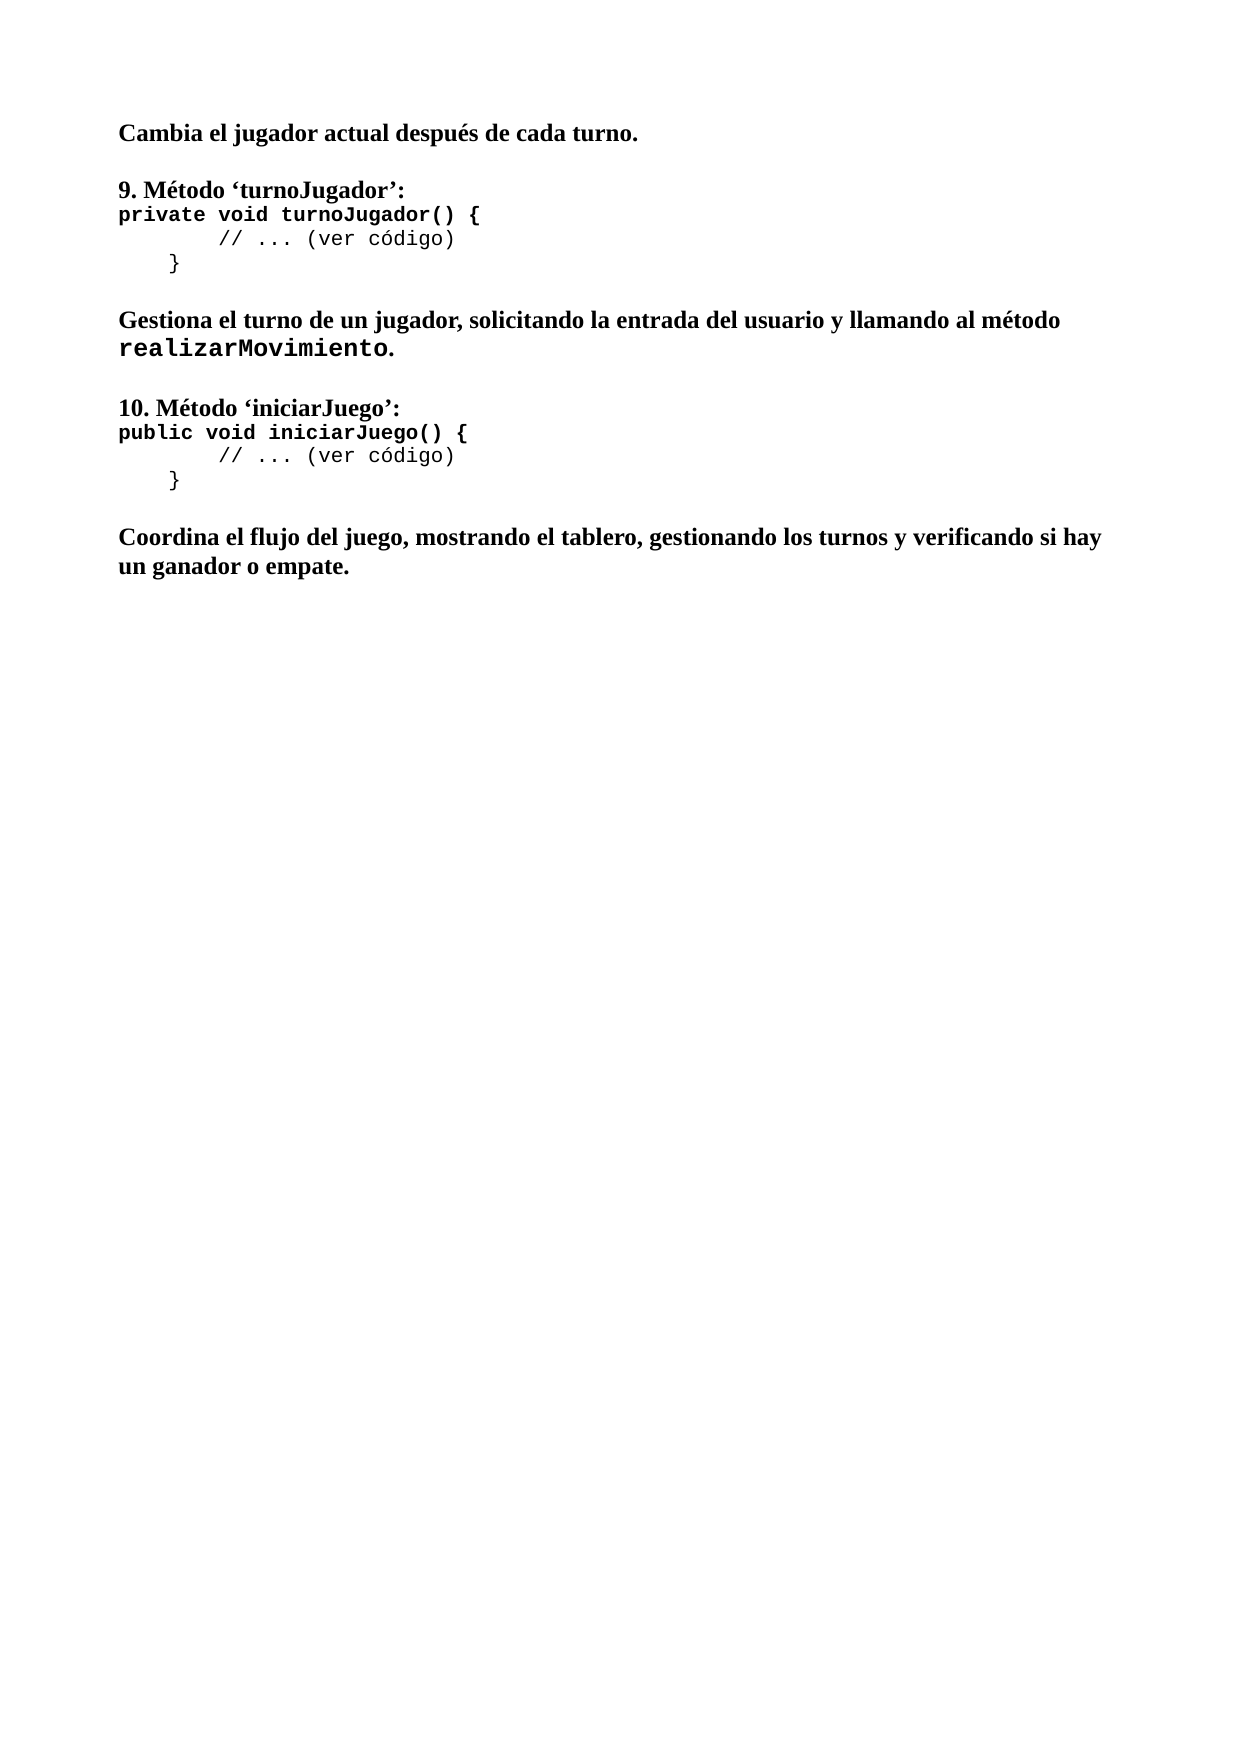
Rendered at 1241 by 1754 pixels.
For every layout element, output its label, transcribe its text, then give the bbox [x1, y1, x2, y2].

text Cambia el jugador actual después de cada turno. [118, 118, 1122, 147]
text public void iniciarJuego() { [118, 422, 1122, 446]
text 10. Método ‘iniciarJuego’: [118, 393, 1122, 422]
text Coordina el flujo del juego, mostrando el tablero, gestionando los turnos y verificando si hay un ganador o empate. [118, 522, 1122, 580]
text } [118, 469, 1122, 493]
text // ... (ver código) [118, 446, 1122, 469]
text Gestiona el turno de un jugador, solicitando la entrada del usuario y llamando al método realizarMovimiento. [118, 305, 1122, 364]
text // ... (ver código) [118, 228, 1122, 252]
text } [118, 252, 1122, 275]
text private void turnoJugador() { [118, 204, 1122, 228]
text 9. Método ‘turnoJugador’: [118, 176, 1122, 204]
